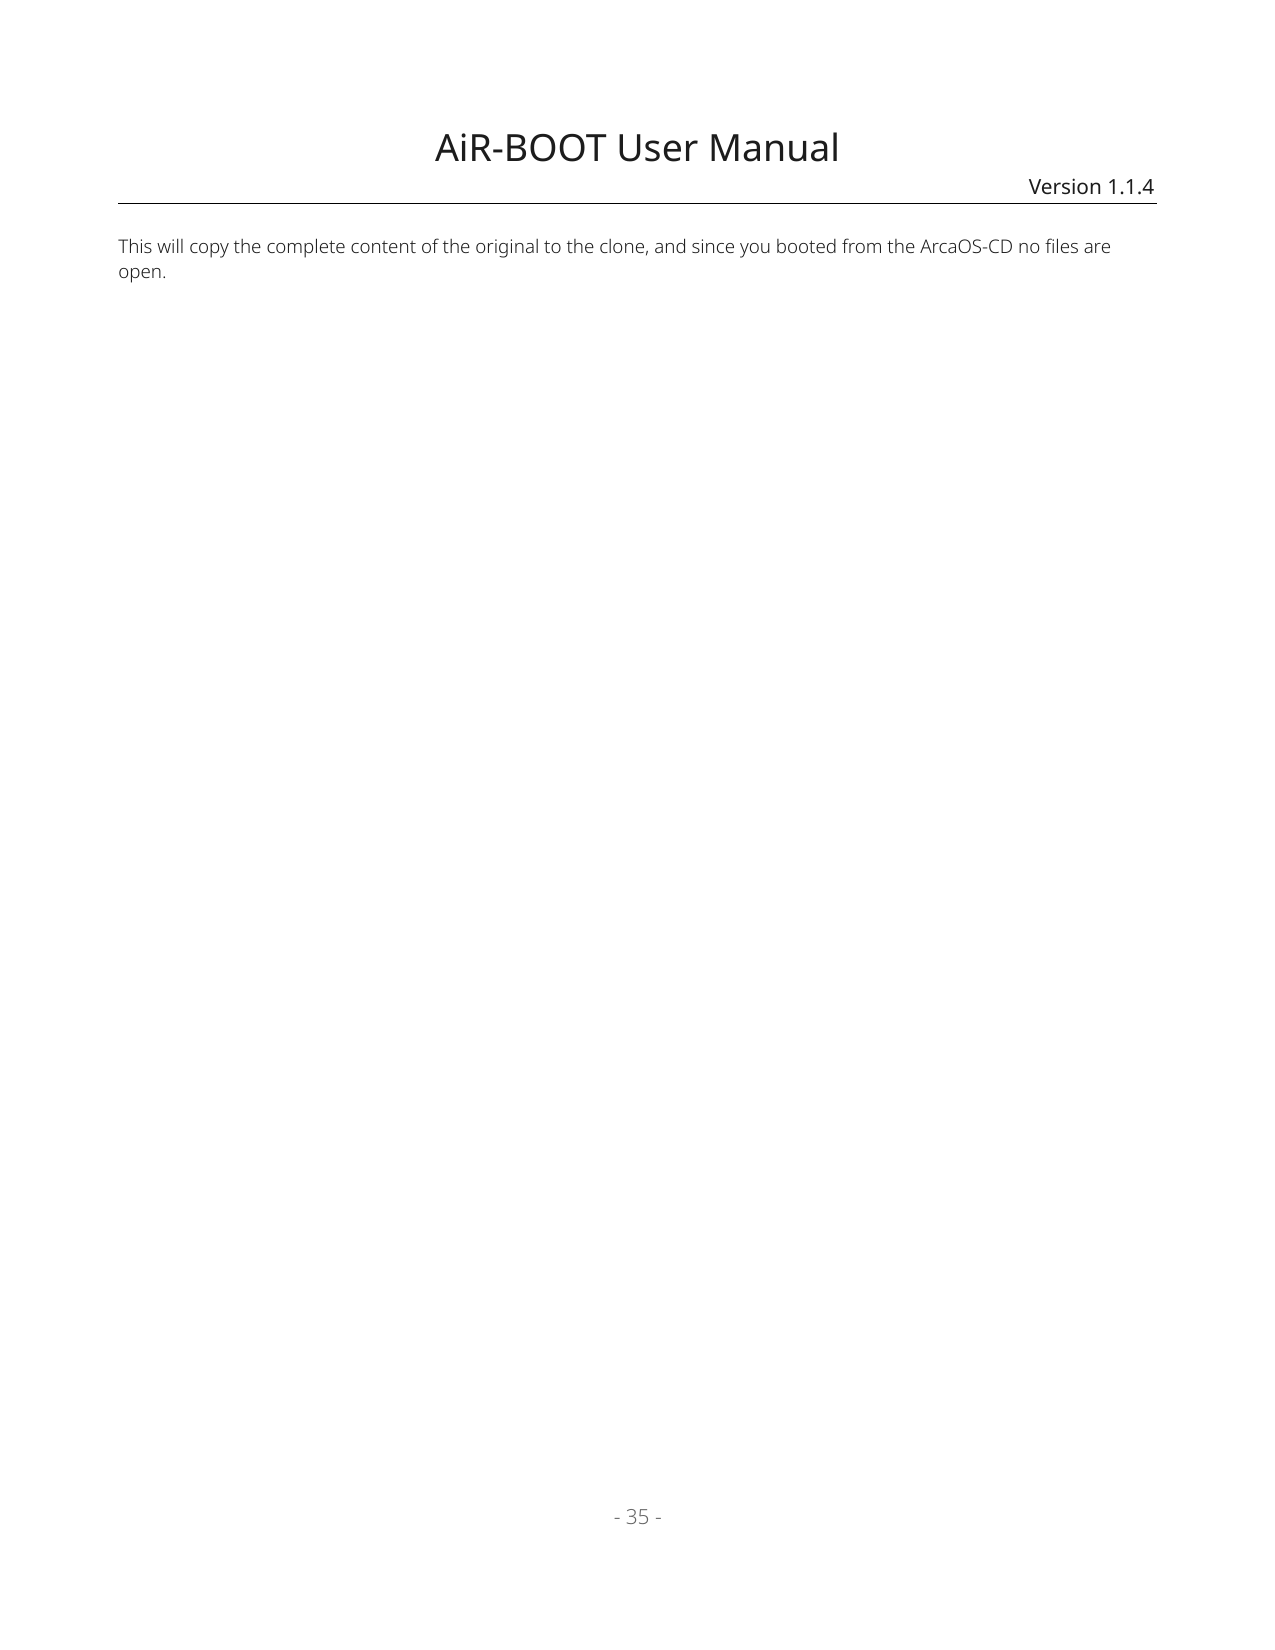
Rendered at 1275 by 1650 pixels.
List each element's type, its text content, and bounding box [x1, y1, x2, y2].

text This will copy the complete content of the original to the clone, and since you booted from the ArcaOS-CD no files are open. [118, 233, 1157, 284]
